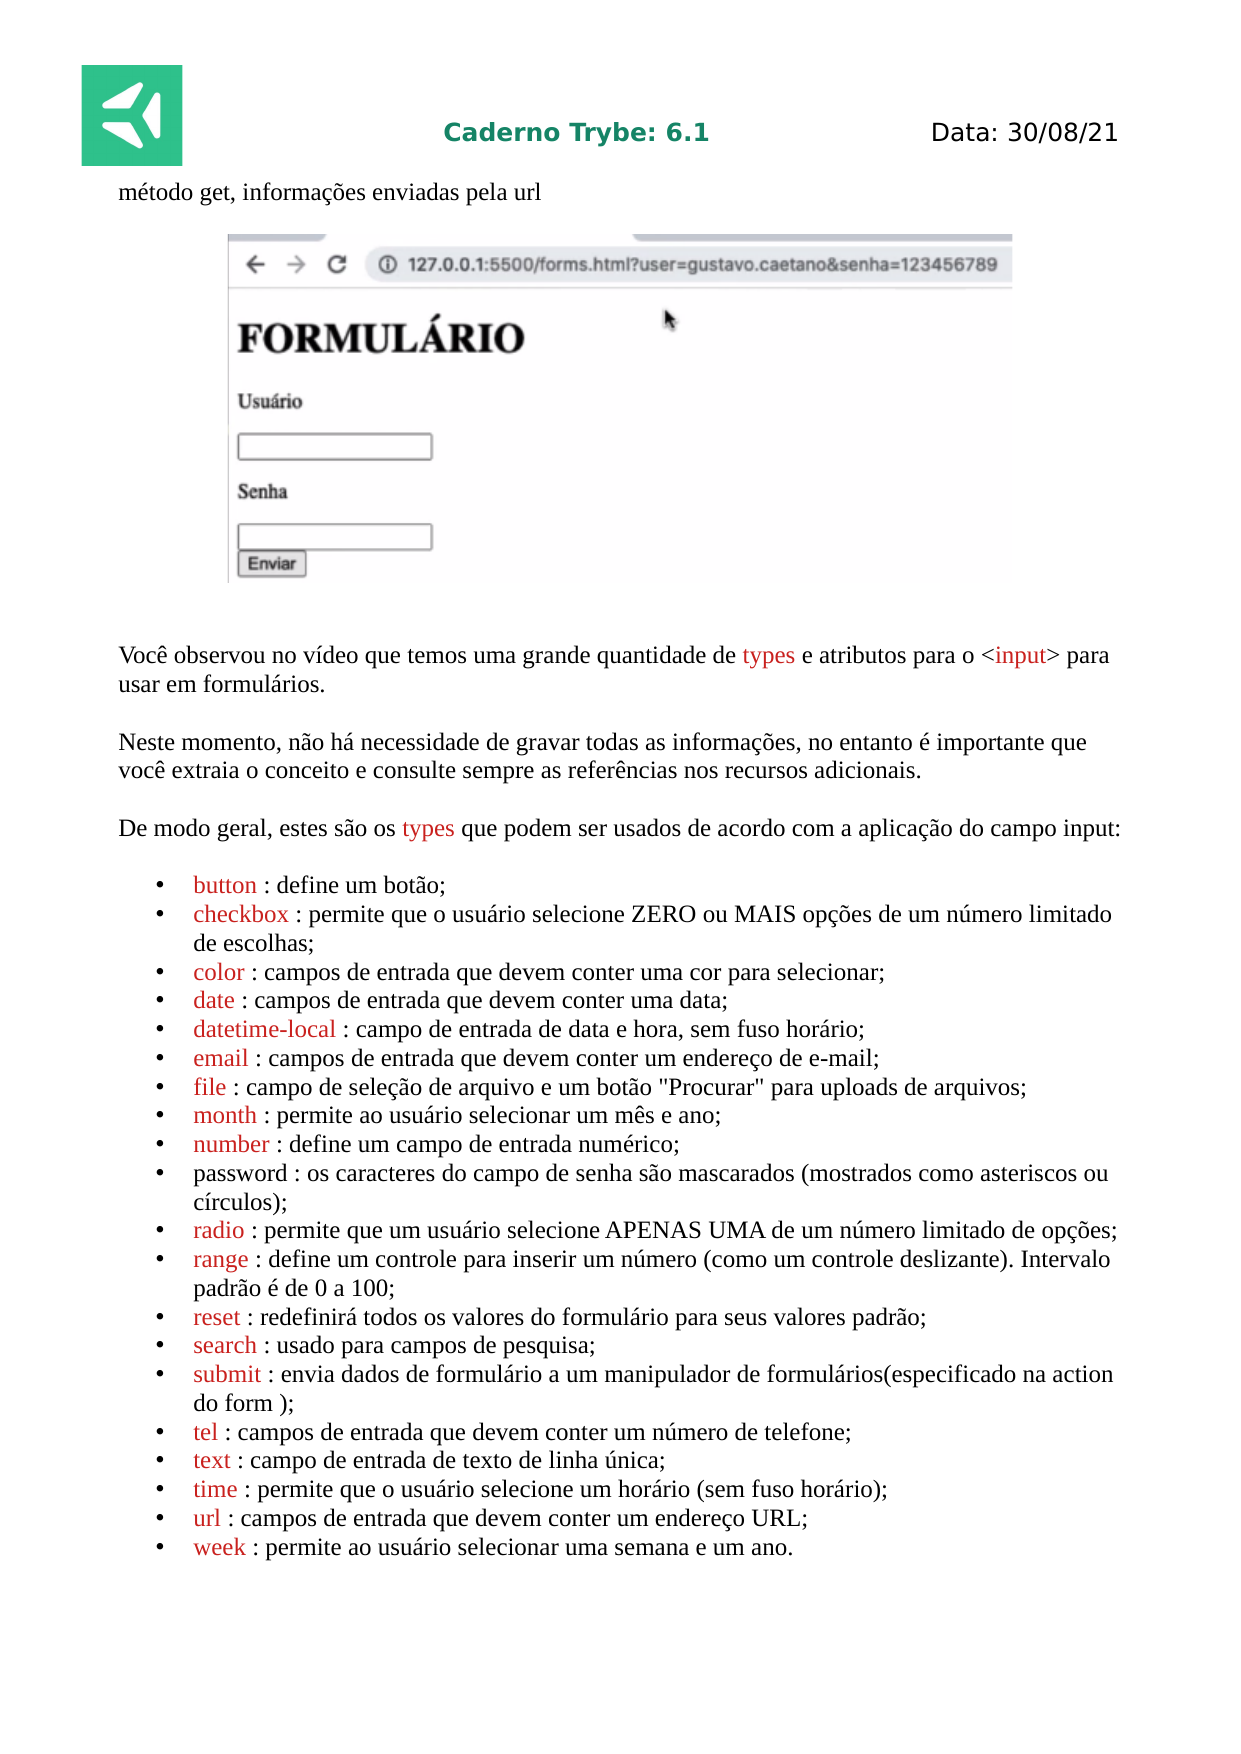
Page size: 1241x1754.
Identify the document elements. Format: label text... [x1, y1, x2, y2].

list email : campos de entrada que devem conter um endereço de e-mail; [156, 1043, 1122, 1072]
list time : permite que o usuário selecione um horário (sem fuso horário); [156, 1474, 1122, 1503]
list number : define um campo de entrada numérico; [156, 1129, 1122, 1158]
list week : permite ao usuário selecionar uma semana e um ano. [156, 1532, 1122, 1560]
list checkbox : permite que o usuário selecione ZERO ou MAIS opções de um número limitado de escolhas; [156, 899, 1122, 957]
text Neste momento, não há necessidade de gravar todas as informações, no entanto é importante que você extraia o conceito e consulte sempre as referências nos recursos adicionais. [118, 727, 1122, 784]
list radio : permite que um usuário selecione APENAS UMA de um número limitado de opções; [156, 1215, 1122, 1244]
list url : campos de entrada que devem conter um endereço URL; [156, 1503, 1122, 1532]
list datetime-local : campo de entrada de data e hora, sem fuso horário; [156, 1014, 1122, 1043]
list search : usado para campos de pesquisa; [156, 1330, 1122, 1359]
list range : define um controle para inserir um número (como um controle deslizante). Intervalo padrão é de 0 a 100; [156, 1244, 1122, 1302]
text método get, informações enviadas pela url [118, 177, 1122, 206]
list submit : envia dados de formulário a um manipulador de formulários(especificado na action do form ); [156, 1359, 1122, 1417]
text De modo geral, estes são os types que podem ser usados de acordo com a aplicação do campo input: [118, 813, 1122, 842]
list button : define um botão; [156, 870, 1122, 899]
list color : campos de entrada que devem conter uma cor para selecionar; [156, 957, 1122, 985]
list date : campos de entrada que devem conter uma data; [156, 985, 1122, 1014]
text Você observou no vídeo que temos uma grande quantidade de types e atributos para o <input> para usar em formulários. [118, 640, 1122, 698]
picture [227, 234, 1013, 583]
list text : campo de entrada de texto de linha única; [156, 1445, 1122, 1474]
list password : os caracteres do campo de senha são mascarados (mostrados como asteriscos ou círculos); [156, 1158, 1122, 1215]
list reset : redefinirá todos os valores do formulário para seus valores padrão; [156, 1302, 1122, 1330]
picture [81, 65, 183, 166]
list tel : campos de entrada que devem conter um número de telefone; [156, 1417, 1122, 1445]
list month : permite ao usuário selecionar um mês e ano; [156, 1100, 1122, 1129]
list file : campo de seleção de arquivo e um botão "Procurar" para uploads de arquivos; [156, 1072, 1122, 1100]
